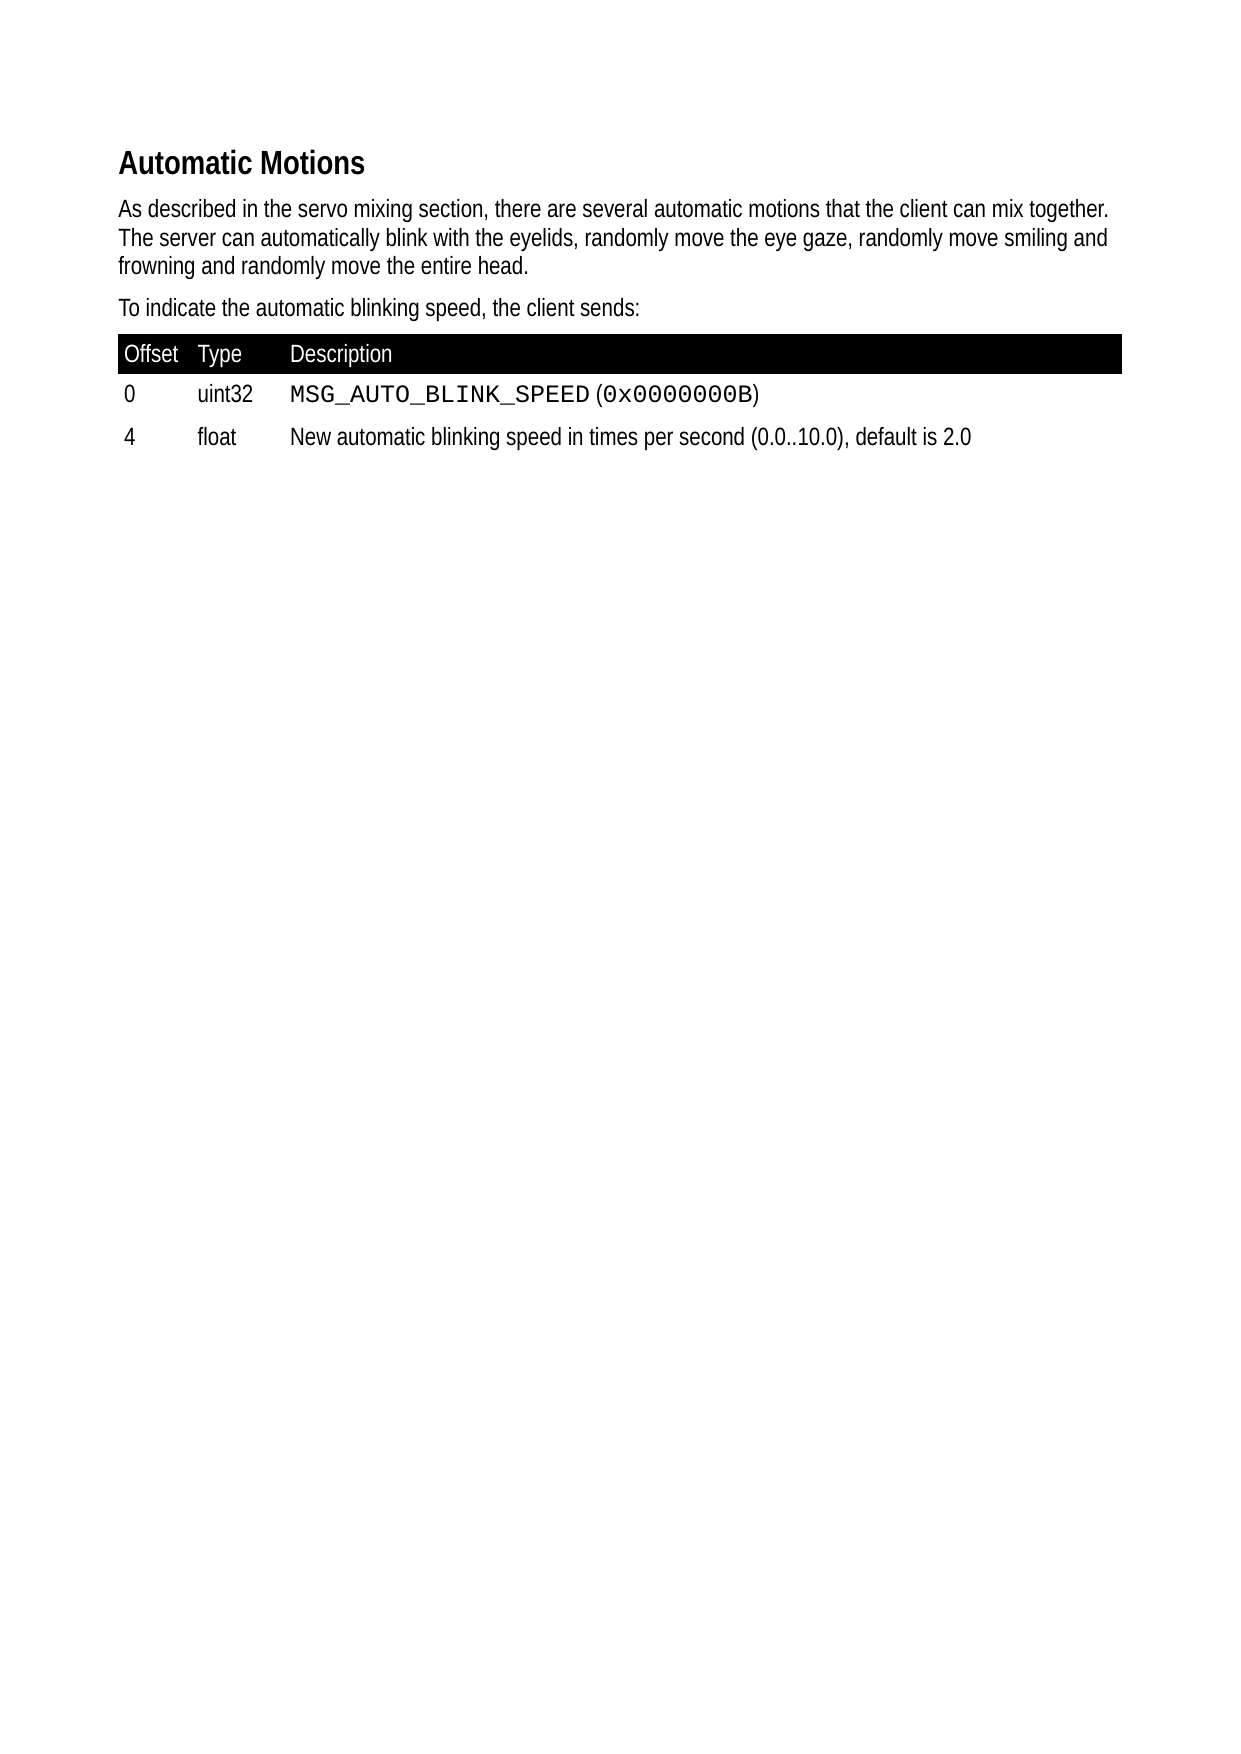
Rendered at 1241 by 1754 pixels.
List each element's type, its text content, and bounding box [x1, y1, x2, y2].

table_header Offset [118, 334, 192, 374]
table_cell float [192, 416, 284, 456]
table_cell New automatic blinking speed in times per second (0.0..10.0), default is 2.0 [284, 416, 1122, 456]
table_header Description [284, 334, 1122, 374]
table_cell 0 [118, 374, 192, 416]
text To indicate the automatic blinking speed, the client sends: [118, 292, 1122, 321]
table_cell MSG_AUTO_BLINK_SPEED (0x0000000B) [284, 374, 1122, 416]
table_header Type [192, 334, 284, 374]
subtitle Automatic Motions [118, 143, 1122, 182]
text As described in the servo mixing section, there are several automatic motions that the client can mix together. The server can automatically blink with the eyelids, randomly move the eye gaze, randomly move smiling and frowning and randomly move the entire head. [118, 194, 1122, 280]
table_cell 4 [118, 416, 192, 456]
table_cell uint32 [192, 374, 284, 416]
